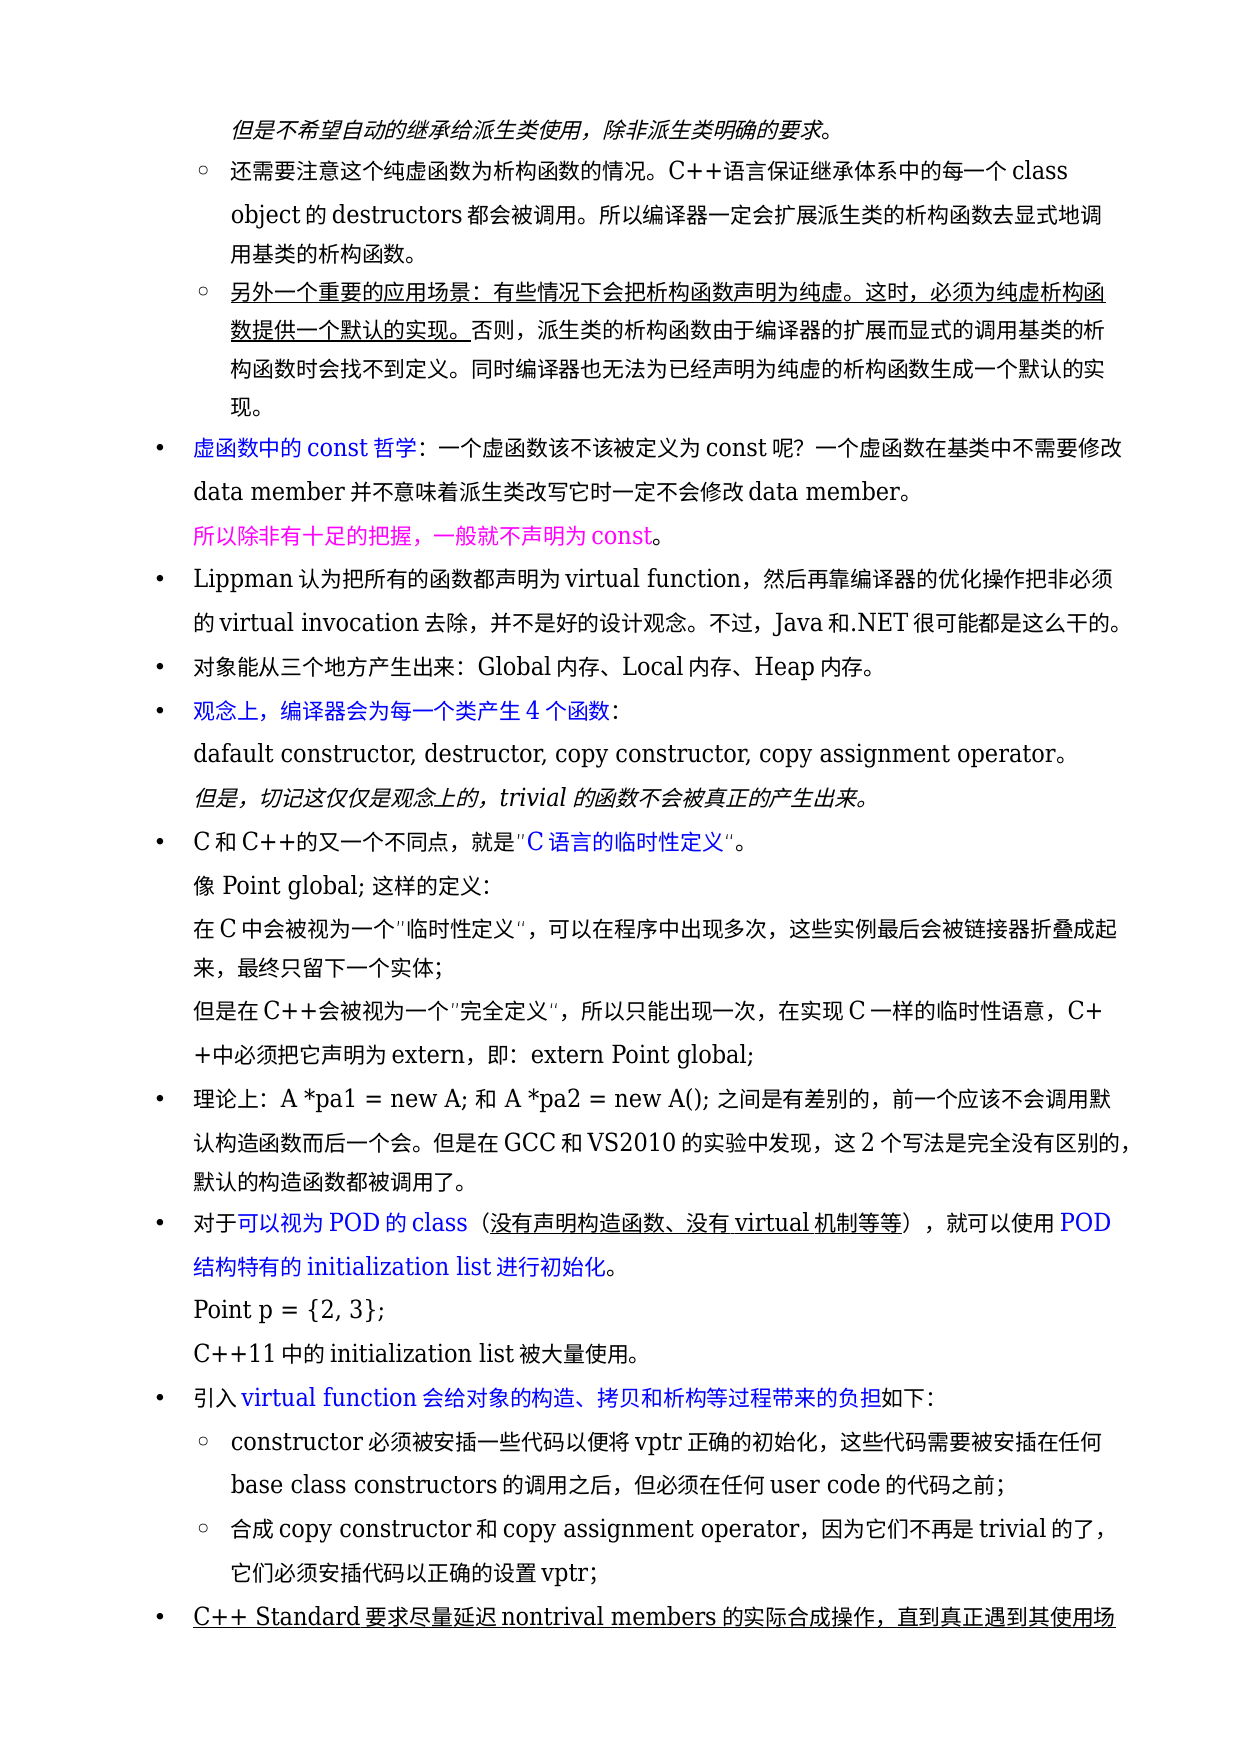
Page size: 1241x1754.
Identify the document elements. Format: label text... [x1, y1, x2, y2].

list 对象能从三个地方产生出来：Global内存、Local内存、Heap内存。 [156, 652, 1122, 681]
list 虚函数中的const哲学：一个虚函数该不该被定义为const呢？一个虚函数在基类中不需要修改data member并不意味着派生类改写它时一定不会修改data member。 所以除非有十足的把握，一般就不声明为const。 [156, 433, 1122, 550]
list 观念上，编译器会为每一个类产生4个函数： dafault constructor, destructor, copy constructor, copy assignment operator。 但是，切记这仅仅是观念上的，trivial的函数不会被真正的产生出来。 [156, 696, 1122, 812]
list 另外一个重要的应用场景：有些情况下会把析构函数声明为纯虚。这时，必须为纯虚析构函数提供一个默认的实现。否则，派生类的析构函数由于编译器的扩展而显式的调用基类的析构函数时会找不到定义。同时编译器也无法为已经声明为纯虚的析构函数生成一个默认的实现。 [193, 280, 1122, 421]
list 引入virtual function会给对象的构造、拷贝和析构等过程带来的负担如下： [156, 1383, 1122, 1412]
list Lippman认为把所有的函数都声明为virtual function，然后再靠编译器的优化操作把非必须的virtual invocation去除，并不是好的设计观念。不过，Java和.NET很可能都是这么干的。 [156, 564, 1122, 637]
list 还需要注意这个纯虚函数为析构函数的情况。C++语言保证继承体系中的每一个class object的destructors都会被调用。所以编译器一定会扩展派生类的析构函数去显式地调用基类的析构函数。 [193, 156, 1122, 267]
list 这种pure virtual函数还提供实现的方案比较好的应用场景为：基类提供了一个默认的实现，但是不希望自动的继承给派生类使用，除非派生类明确的要求。 [193, 118, 1122, 144]
list C++ Standard要求尽量延迟nontrival members的实际合成操作，直到真正遇到其使用场 [156, 1602, 1122, 1631]
list C和C++的又一个不同点，就是”C语言的临时性定义“。 像 Point global; 这样的定义： 在C中会被视为一个”临时性定义“，可以在程序中出现多次，这些实例最后会被链接器折叠成起来，最终只留下一个实体； 但是在C++会被视为一个”完全定义“，所以只能出现一次，在实现C一样的临时性语意，C++中必须把它声明为extern，即：extern Point global; [156, 827, 1122, 1069]
list constructor必须被安插一些代码以便将vptr正确的初始化，这些代码需要被安插在任何base class constructors的调用之后，但必须在任何user code的代码之前； [193, 1427, 1122, 1499]
list 合成copy constructor和copy assignment operator，因为它们不再是trivial的了，它们必须安插代码以正确的设置vptr； [193, 1514, 1122, 1587]
list 对于可以视为POD的class（没有声明构造函数、没有virtual机制等等），就可以使用POD结构特有的initialization list进行初始化。 Point p = {2, 3}; C++11中的initialization list被大量使用。 [156, 1208, 1122, 1368]
list 理论上：A *pa1 = new A; 和 A *pa2 = new A(); 之间是有差别的，前一个应该不会调用默认构造函数而后一个会。但是在GCC和VS2010的实验中发现，这2个写法是完全没有区别的，默认的构造函数都被调用了。 [156, 1084, 1122, 1195]
